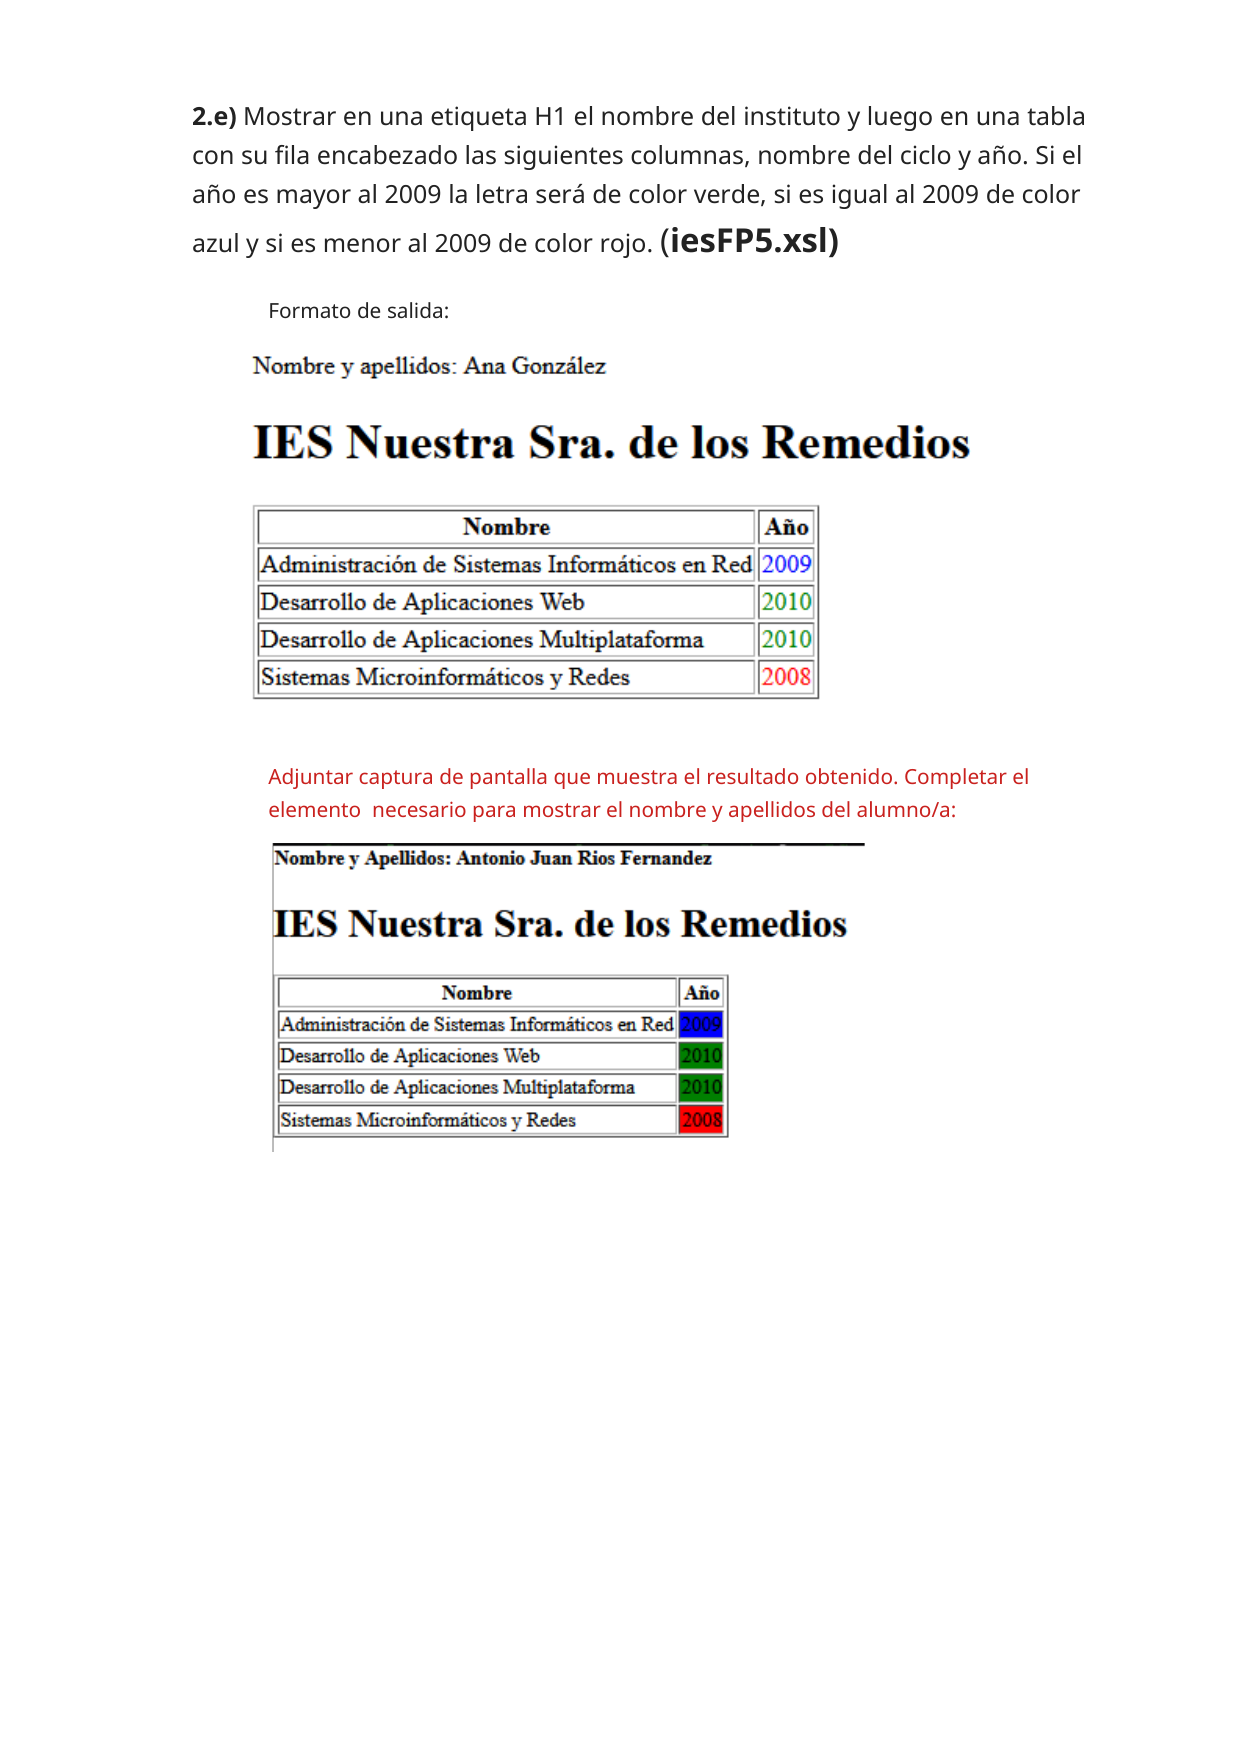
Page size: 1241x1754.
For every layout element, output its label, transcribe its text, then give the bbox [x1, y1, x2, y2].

picture [272, 843, 865, 1152]
picture [247, 349, 993, 729]
text Formato de salida: [118, 283, 1122, 328]
text Adjuntar captura de pantalla que muestra el resultado obtenido. Completar el elemento necesario para mostrar el nombre y apellidos del alumno/a: [268, 762, 1122, 823]
list 2.e) Mostrar en una etiqueta H1 el nombre del instituto y luego en una tabla con su fila encabezado las siguientes columnas, nombre del ciclo y año. Si el año es mayor al 2009 la letra será de color verde, si es igual al 2009 de color azul y si es menor al 2009 de color rojo. (iesFP5.xsl) [118, 98, 1122, 262]
